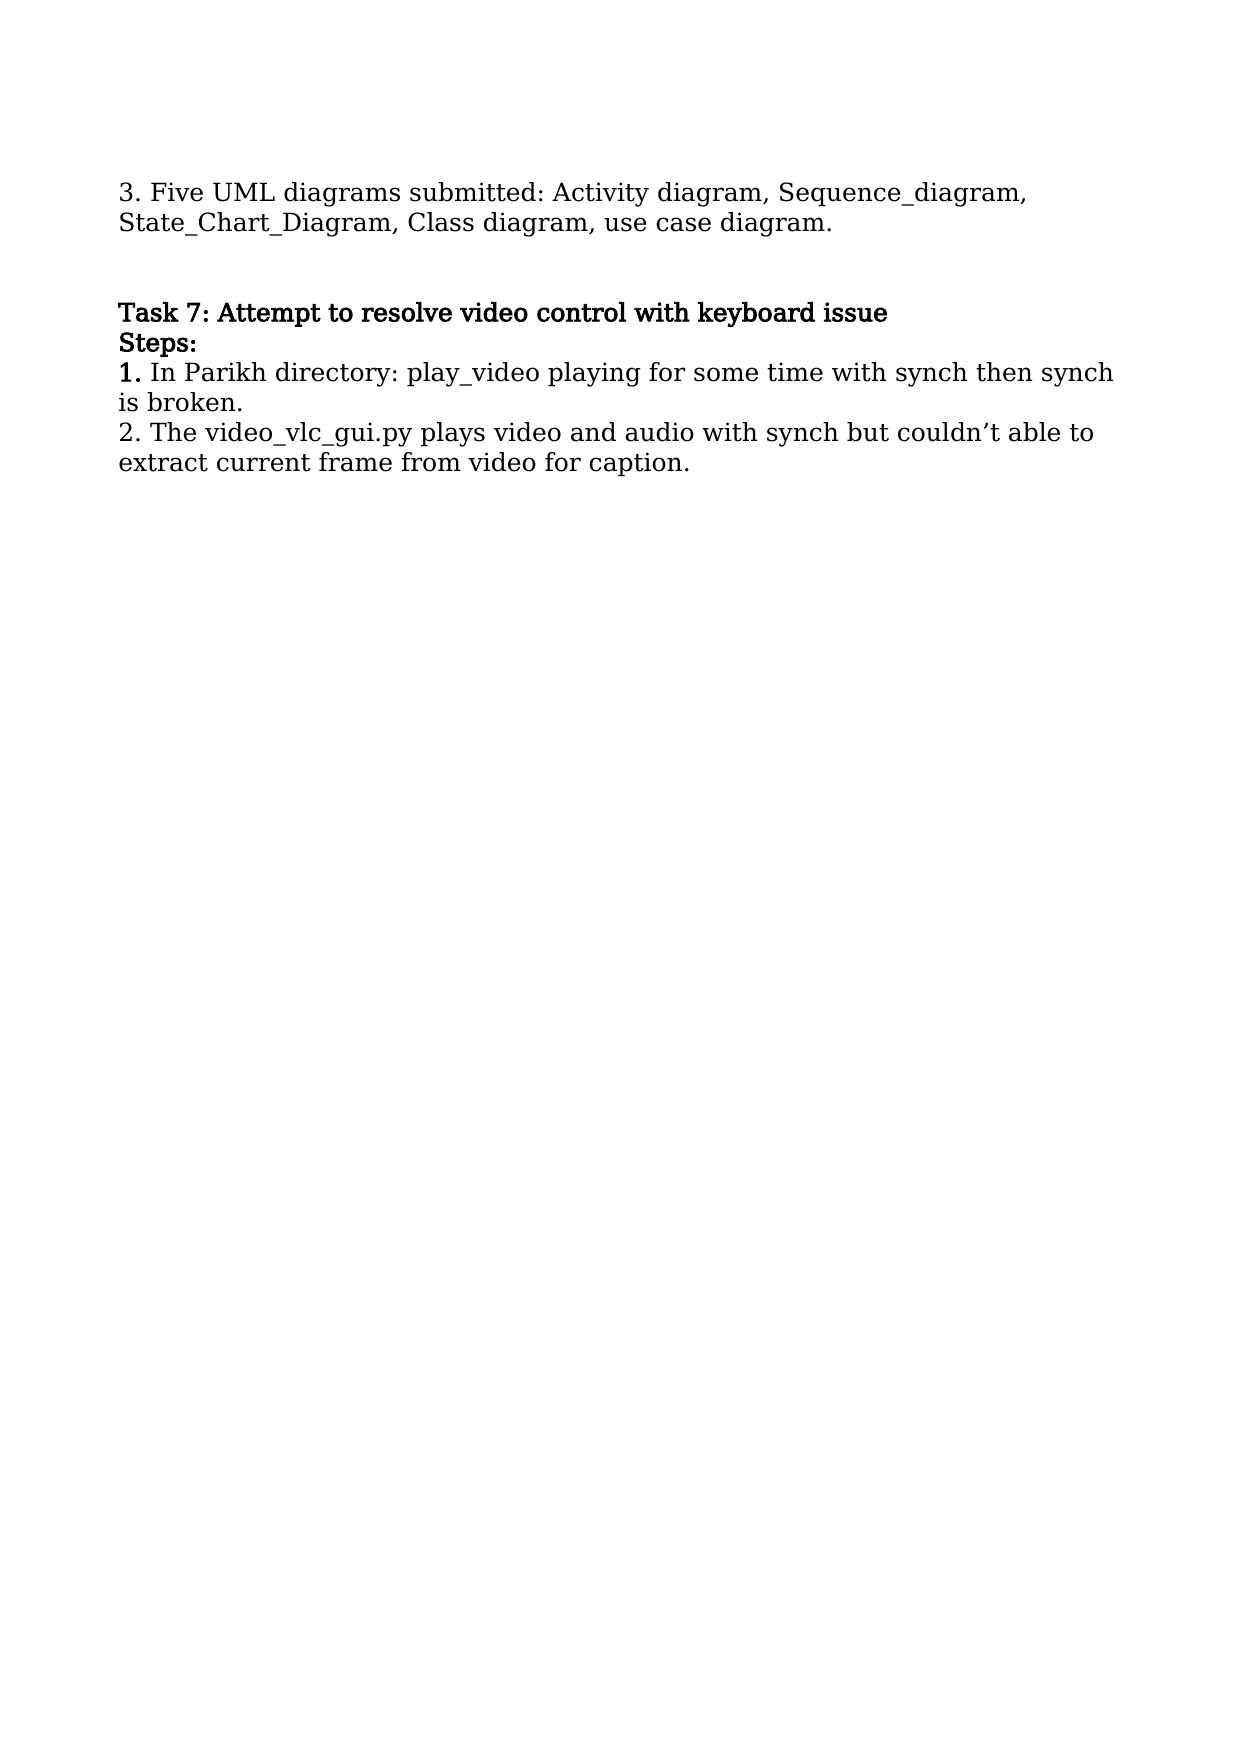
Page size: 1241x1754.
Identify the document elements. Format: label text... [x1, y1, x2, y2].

text Steps: [118, 326, 1122, 356]
text 3. Five UML diagrams submitted: Activity diagram, Sequence_diagram, State_Chart_Diagram, Class diagram, use case diagram. [118, 176, 1122, 236]
text 1. In Parikh directory: play_video playing for some time with synch then synch is broken. [118, 356, 1122, 416]
text Task 7: Attempt to resolve video control with keyboard issue [118, 296, 1122, 326]
text 2. The video_vlc_gui.py plays video and audio with synch but couldn’t able to extract current frame from video for caption. [118, 416, 1122, 476]
